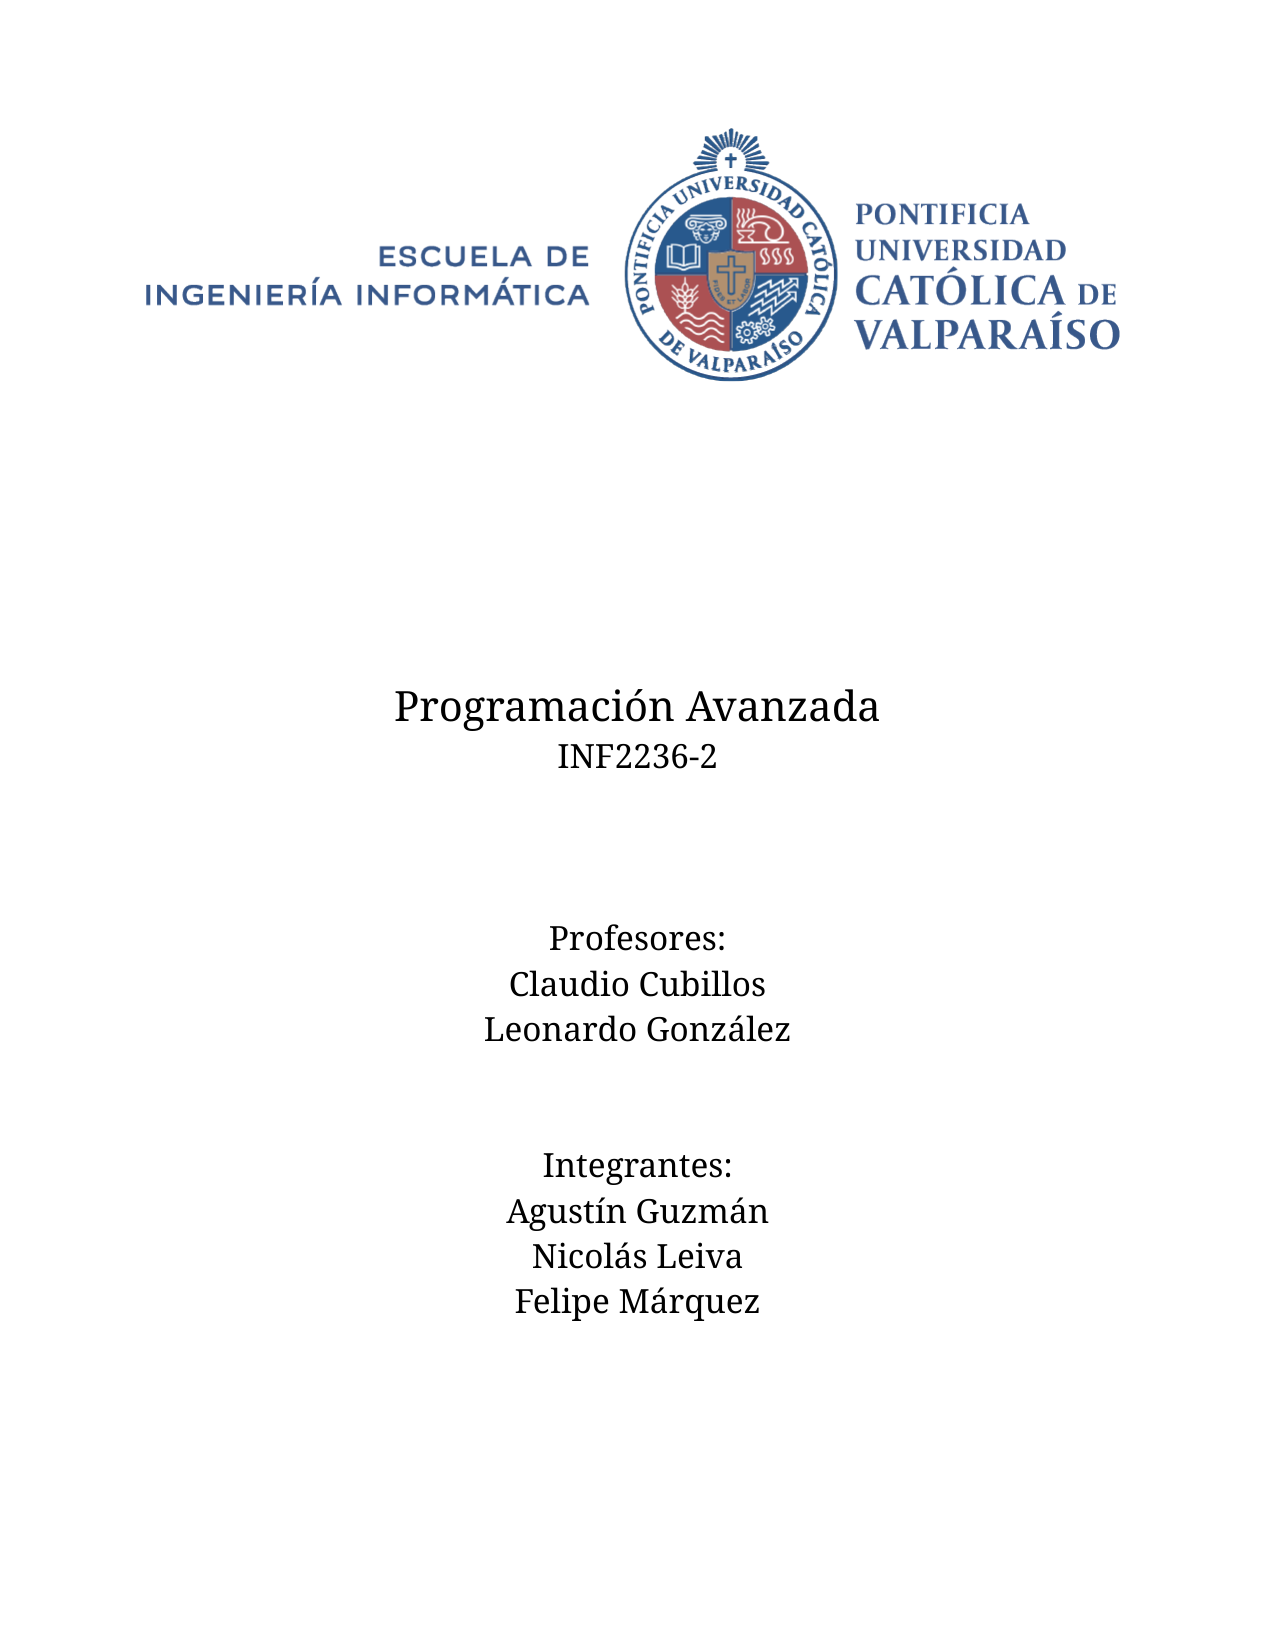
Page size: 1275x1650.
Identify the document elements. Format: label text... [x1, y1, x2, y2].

text Programación Avanzada [118, 677, 1157, 733]
text Claudio Cubillos [118, 960, 1157, 1006]
text Nicolás Leiva [118, 1233, 1157, 1278]
picture [123, 120, 1138, 387]
text Agustín Guzmán [118, 1187, 1157, 1233]
text Leonardo González [118, 1006, 1157, 1051]
text Integrantes: [118, 1142, 1157, 1187]
text Profesores: [118, 915, 1157, 960]
text INF2236-2 [118, 733, 1157, 779]
text Felipe Márquez [118, 1278, 1157, 1324]
